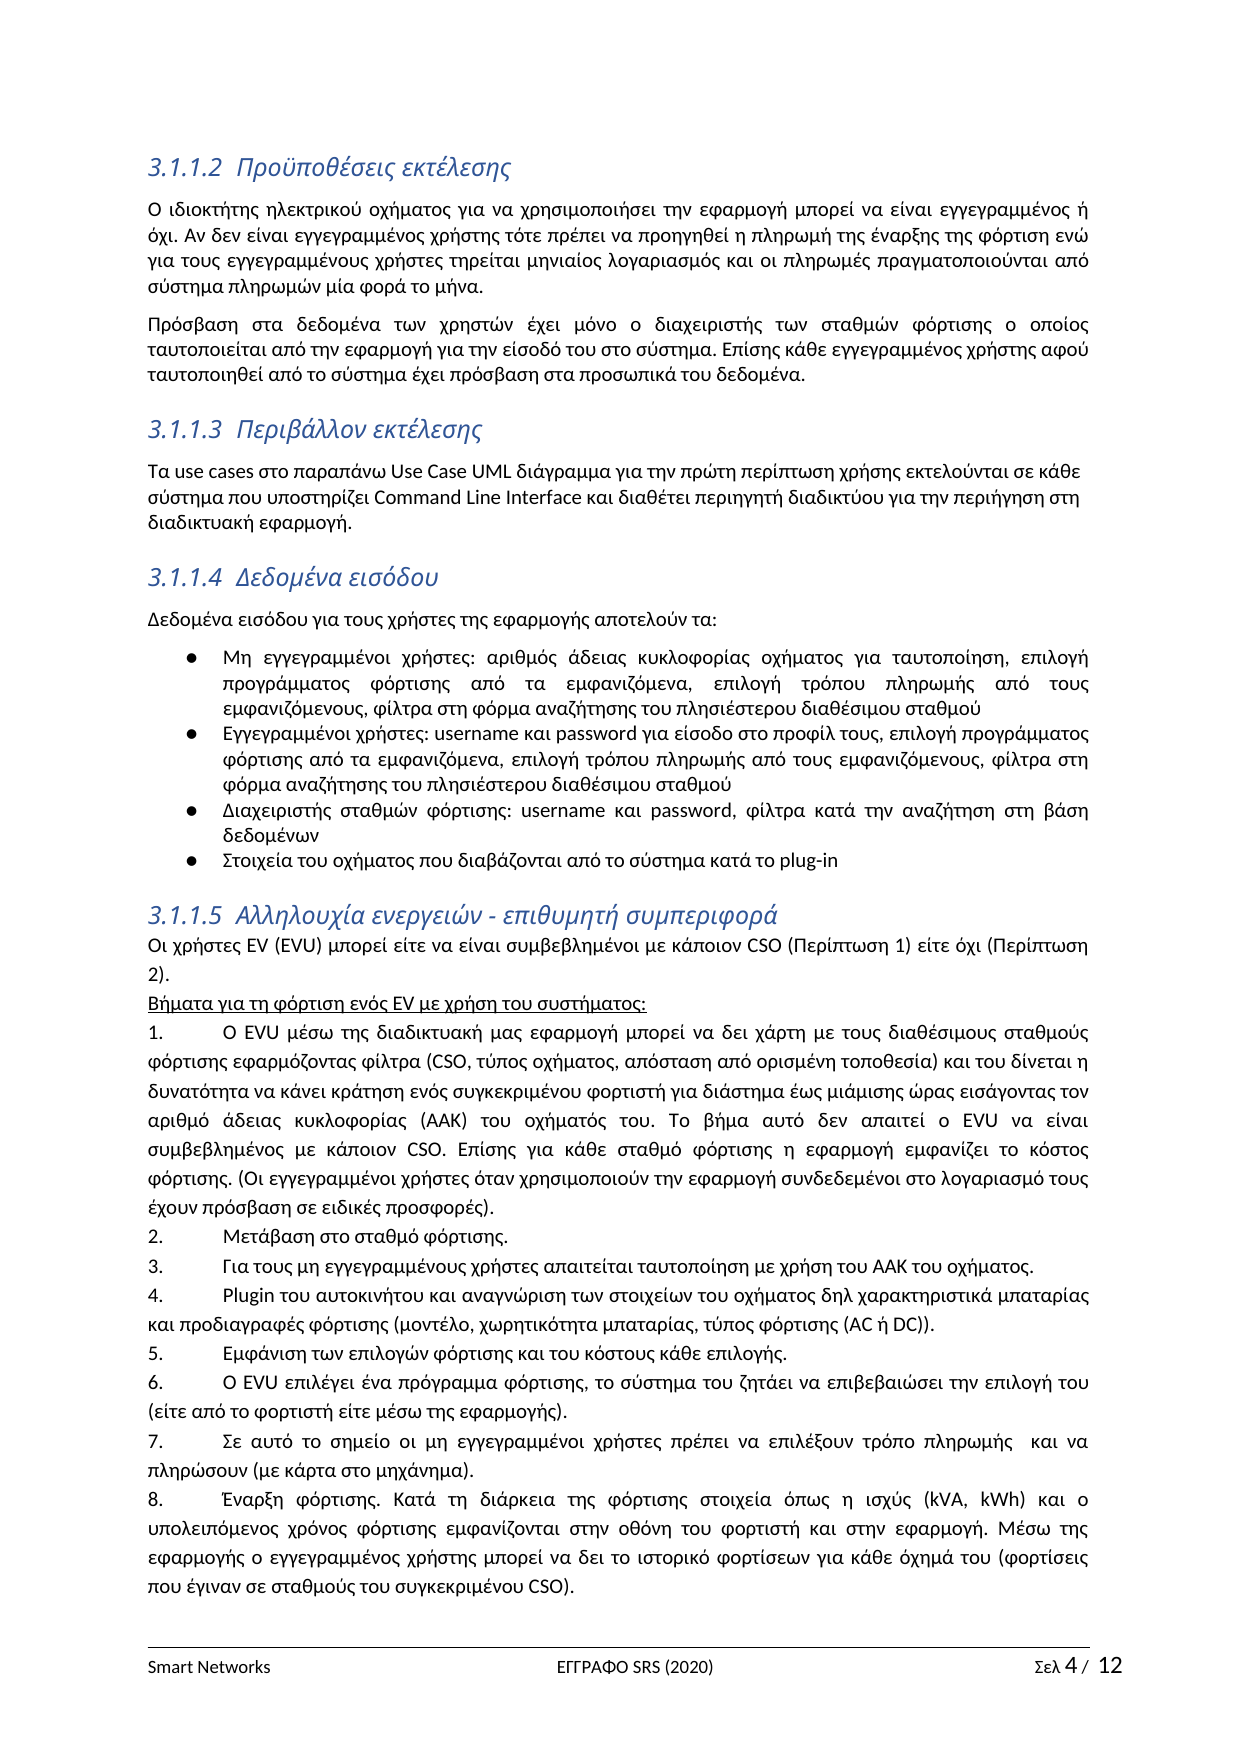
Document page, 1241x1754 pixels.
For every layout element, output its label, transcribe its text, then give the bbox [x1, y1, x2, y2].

list Μη εγγεγραμμένοι χρήστες: αριθμός άδειας κυκλοφορίας οχήματος για ταυτοποίηση, επιλογή προγράμματος φόρτισης από τα εμφανιζόμενα, επιλογή τρόπου πληρωμής από τους εμφανιζόμενους, φίλτρα στη φόρμα αναζήτησης του πλησιέστερου διαθέσιμου σταθμού [185, 644, 1090, 721]
list Εγγεγραμμένοι χρήστες: username και password για είσοδο στο προφίλ τους, επιλογή προγράμματος φόρτισης από τα εμφανιζόμενα, επιλογή τρόπου πληρωμής από τους εμφανιζόμενους, φίλτρα στη φόρμα αναζήτησης του πλησιέστερου διαθέσιμου σταθμού [185, 721, 1090, 797]
list Στοιχεία του οχήματος που διαβάζονται από το σύστημα κατά το plug-in [185, 848, 1090, 873]
list Για τους μη εγγεγραμμένους χρήστες απαιτείται ταυτοποίηση με χρήση του ΑΑΚ του οχήματος. [148, 1253, 1090, 1278]
list Διαχειριστής σταθμών φόρτισης: username και password, φίλτρα κατά την αναζήτηση στη βάση δεδομένων [185, 797, 1090, 848]
subtitle 3.1.1.4 Δεδομένα εισόδου [148, 560, 1090, 594]
list Ο EVU επιλέγει ένα πρόγραμμα φόρτισης, το σύστημα του ζητάει να επιβεβαιώσει την επιλογή του (είτε από το φορτιστή είτε μέσω της εφαρμογής). [148, 1369, 1090, 1424]
list Έναρξη φόρτισης. Κατά τη διάρκεια της φόρτισης στοιχεία όπως η ισχύς (kVA, kWh) και ο υπολειπόμενος χρόνος φόρτισης εμφανίζονται στην οθόνη του φορτιστή και στην εφαρμογή. Μέσω της εφαρμογής ο εγγεγραμμένος χρήστης μπορεί να δει το ιστορικό φορτίσεων για κάθε όχημά του (φορτίσεις που έγιναν σε σταθμούς του συγκεκριμένου CSO). [148, 1486, 1090, 1599]
list Σε αυτό το σημείο οι μη εγγεγραμμένοι χρήστες πρέπει να επιλέξουν τρόπο πληρωμής και να πληρώσουν (με κάρτα στο μηχάνημα). [148, 1428, 1090, 1482]
list Μετάβαση στο σταθμό φόρτισης. [148, 1224, 1090, 1249]
list Ο EVU μέσω της διαδικτυακή μας εφαρμογή μπορεί να δει χάρτη με τους διαθέσιμους σταθμούς φόρτισης εφαρμόζοντας φίλτρα (CSO, τύπος οχήματος, απόσταση από ορισμένη τοποθεσία) και του δίνεται η δυνατότητα να κάνει κράτηση ενός συγκεκριμένου φορτιστή για διάστημα έως μιάμισης ώρας εισάγοντας τον αριθμό άδειας κυκλοφορίας (ΑΑΚ) του οχήματός του. Το βήμα αυτό δεν απαιτεί ο EVU να είναι συμβεβλημένος με κάποιον CSO. Επίσης για κάθε σταθμό φόρτισης η εφαρμογή εμφανίζει το κόστος φόρτισης. (Οι εγγεγραμμένοι χρήστες όταν χρησιμοποιούν την εφαρμογή συνδεδεμένοι στο λογαριασμό τους έχουν πρόσβαση σε ειδικές προσφορές). [148, 1019, 1090, 1220]
list Εμφάνιση των επιλογών φόρτισης και του κόστους κάθε επιλογής. [148, 1340, 1090, 1366]
text Βήματα για τη φόρτιση ενός EV με χρήση του συστήματος: [148, 990, 1090, 1016]
text Πρόσβαση στα δεδομένα των χρηστών έχει μόνο ο διαχειριστής των σταθμών φόρτισης ο οποίος ταυτοποιείται από την εφαρμογή για την είσοδό του στο σύστημα. Επίσης κάθε εγγεγραμμένος χρήστης αφού ταυτοποιηθεί από το σύστημα έχει πρόσβαση στα προσωπικά του δεδομένα. [148, 311, 1090, 387]
text Oι χρήστες EV (EVU) μπορεί είτε να είναι συμβεβλημένοι με κάποιον CSO (Περίπτωση 1) είτε όχι (Περίπτωση 2). [148, 932, 1090, 987]
text Δεδομένα εισόδου για τους χρήστες της εφαρμογής αποτελούν τα: [148, 606, 1090, 632]
text Τα use cases στο παραπάνω Use Case UML διάγραμμα για την πρώτη περίπτωση χρήσης εκτελούνται σε κάθε σύστημα που υποστηρίζει Command Line Interface και διαθέτει περιηγητή διαδικτύου για την περιήγηση στη διαδικτυακή εφαρμογή. [148, 458, 1090, 535]
text Ο ιδιοκτήτης ηλεκτρικού οχήματος για να χρησιμοποιήσει την εφαρμογή μπορεί να είναι εγγεγραμμένος ή όχι. Αν δεν είναι εγγεγραμμένος χρήστης τότε πρέπει να προηγηθεί η πληρωμή της έναρξης της φόρτιση ενώ για τους εγγεγραμμένους χρήστες τηρείται μηνιαίος λογαριασμός και οι πληρωμές πραγματοποιούνται από σύστημα πληρωμών μία φορά το μήνα. [148, 197, 1090, 298]
subtitle 3.1.1.2 Προϋποθέσεις εκτέλεσης [148, 150, 1090, 184]
subtitle 3.1.1.3 Περιβάλλον εκτέλεσης [148, 412, 1090, 446]
list Plugin του αυτοκινήτου και αναγνώριση των στοιχείων του οχήματος δηλ χαρακτηριστικά μπαταρίας και προδιαγραφές φόρτισης (μοντέλο, χωρητικότητα μπαταρίας, τύπος φόρτισης (AC ή DC)). [148, 1282, 1090, 1337]
subtitle 3.1.1.5 Αλληλουχία ενεργειών - επιθυμητή συμπεριφορά [148, 898, 1090, 932]
